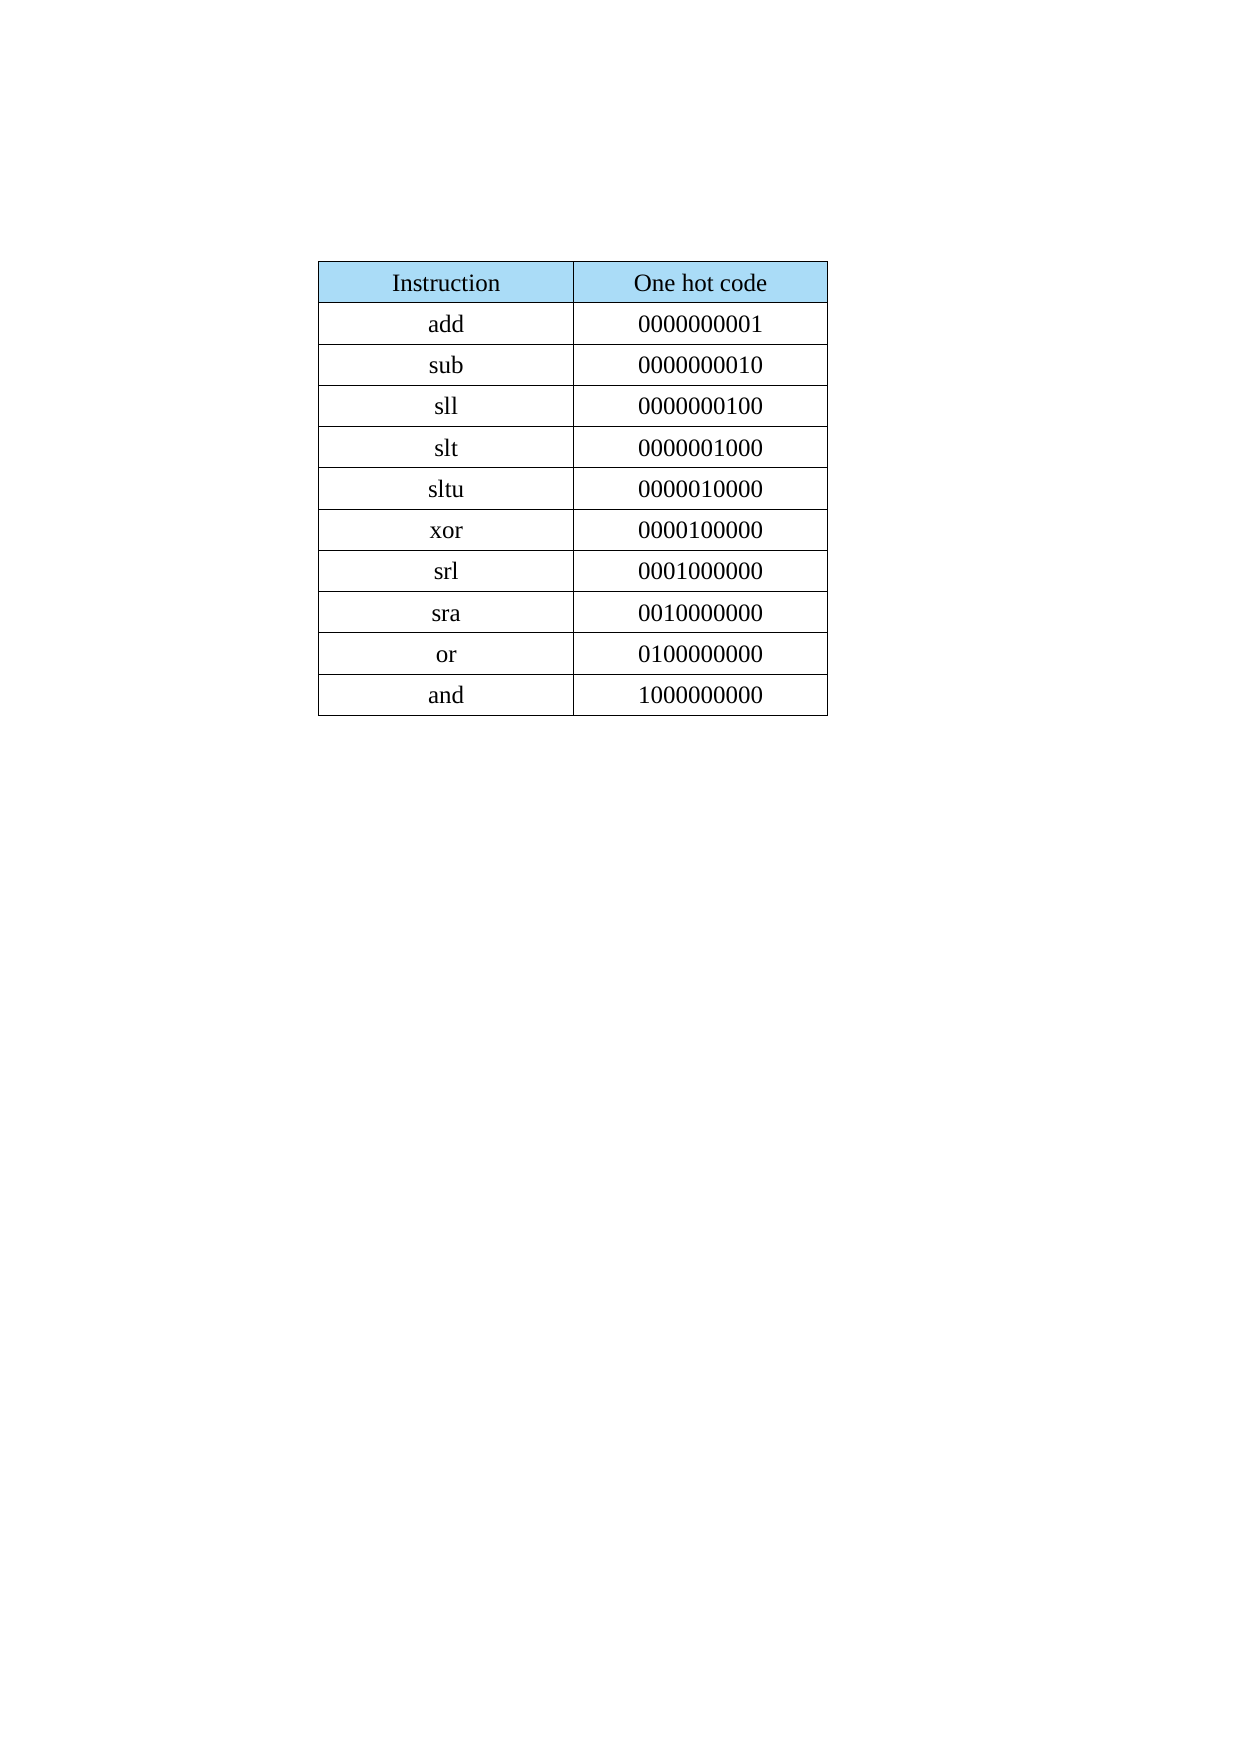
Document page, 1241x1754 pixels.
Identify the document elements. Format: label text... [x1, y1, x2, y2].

table_cell 1000000000 [574, 675, 827, 715]
table_cell sra [319, 592, 573, 632]
table_cell 0000100000 [574, 510, 827, 550]
table_cell 0001000000 [574, 551, 827, 591]
table_cell slt [319, 427, 573, 467]
table_cell 0000000010 [574, 345, 827, 385]
table_cell 0000001000 [574, 427, 827, 467]
table_cell 0000000100 [574, 386, 827, 426]
table_cell 0000010000 [574, 468, 827, 508]
table_cell srl [319, 551, 573, 591]
table_header Instruction [319, 262, 573, 302]
table_header One hot code [574, 262, 827, 302]
table_cell sll [319, 386, 573, 426]
table_cell 0010000000 [574, 592, 827, 632]
table_cell and [319, 675, 573, 715]
table_cell xor [319, 510, 573, 550]
table_cell 0000000001 [574, 303, 827, 343]
table_cell add [319, 303, 573, 343]
table_cell or [319, 633, 573, 673]
table_cell sltu [319, 468, 573, 508]
table_cell sub [319, 345, 573, 385]
table_cell 0100000000 [574, 633, 827, 673]
